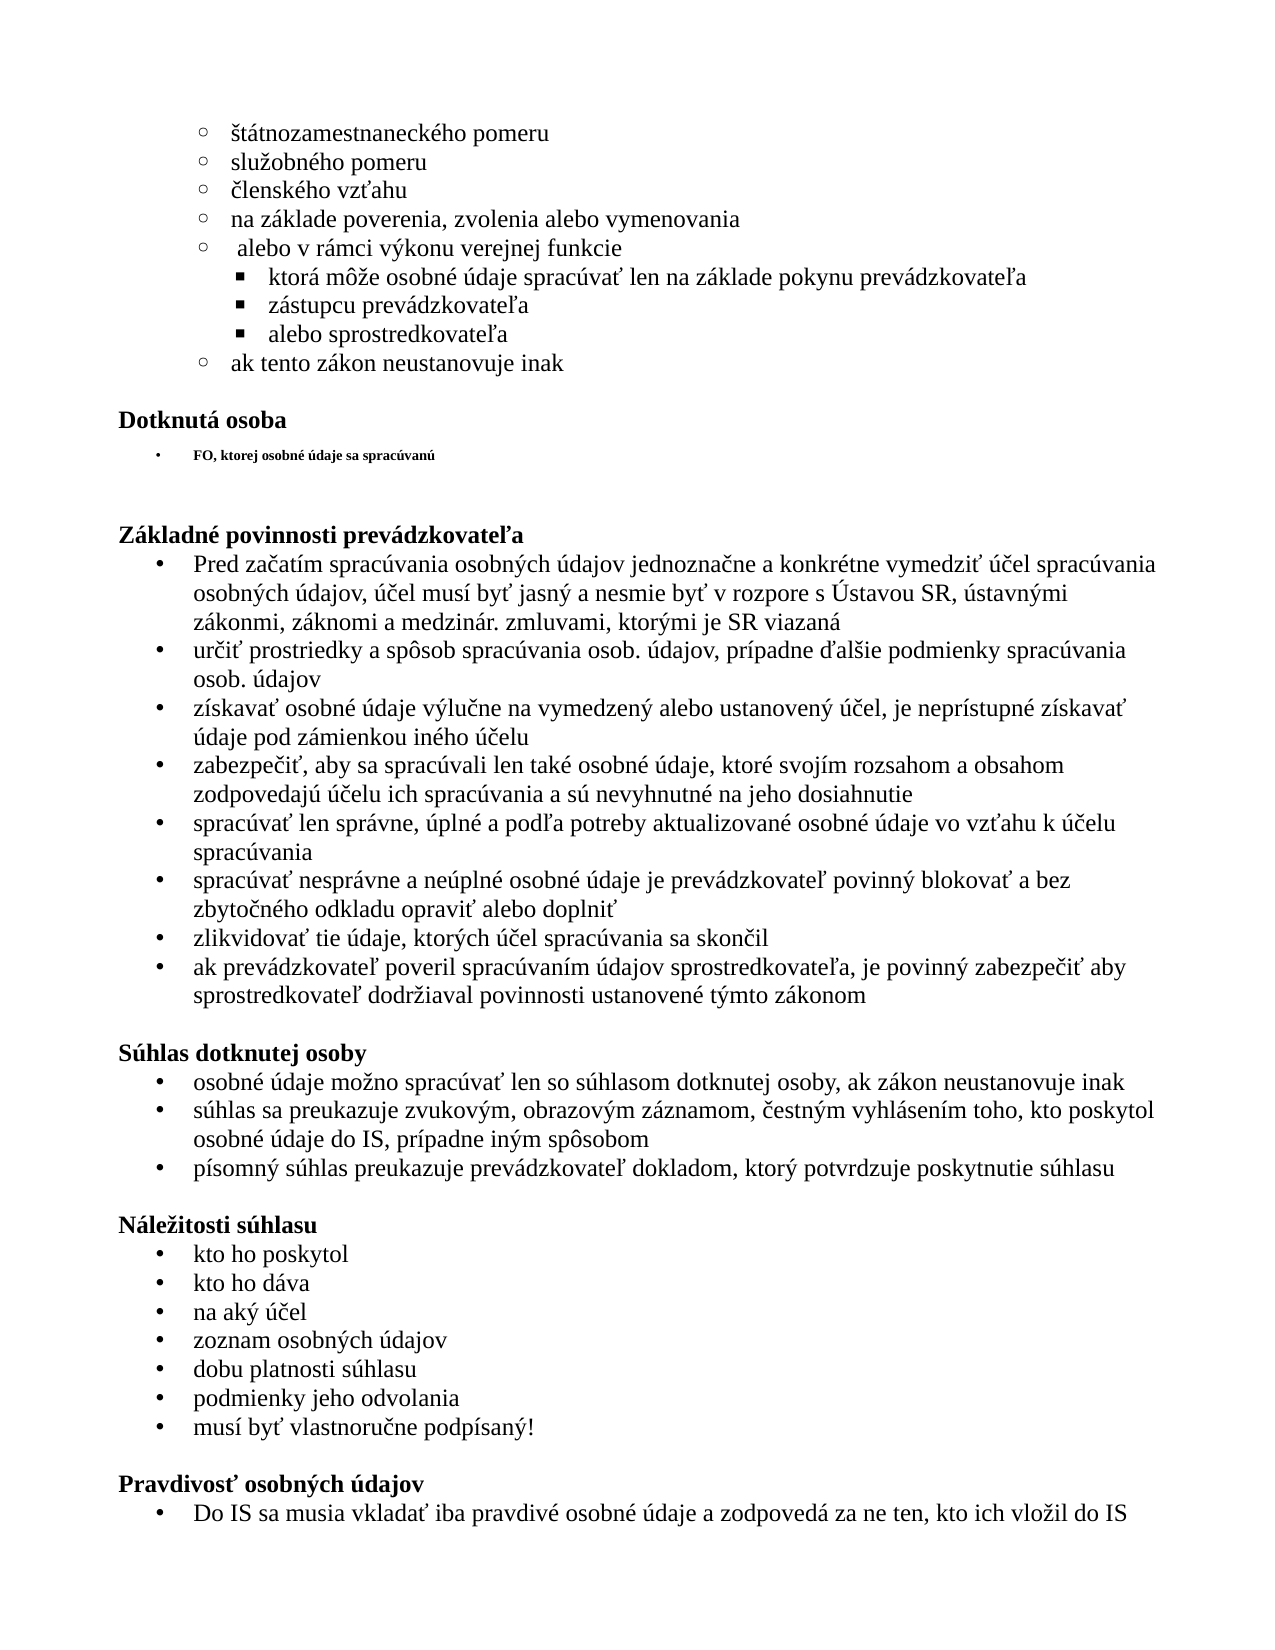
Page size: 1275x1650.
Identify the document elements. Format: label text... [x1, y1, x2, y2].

list alebo v rámci výkonu verejnej funkcie [193, 233, 1157, 262]
list kto ho poskytol [156, 1239, 1157, 1268]
list na aký účel [156, 1297, 1157, 1326]
list služobného pomeru [193, 147, 1157, 176]
list FO, ktorej osobné údaje sa spracúvanú [156, 434, 1157, 463]
text Dotknutá osoba [118, 406, 1157, 434]
list zástupcu prevádzkovateľa [231, 291, 1157, 319]
list získavať osobné údaje výlučne na vymedzený alebo ustanovený účel, je neprístupné získavať údaje pod zámienkou iného účelu [156, 693, 1157, 751]
list ak tento zákon neustanovuje inak [193, 348, 1157, 377]
list členského vzťahu [193, 176, 1157, 204]
list Do IS sa musia vkladať iba pravdivé osobné údaje a zodpovedá za ne ten, kto ich vložil do IS [156, 1498, 1157, 1527]
list ak prevádzkovateľ poveril spracúvaním údajov sprostredkovateľa, je povinný zabezpečiť aby sprostredkovateľ dodržiaval povinnosti ustanovené týmto zákonom [156, 952, 1157, 1009]
text Základné povinnosti prevádzkovateľa [118, 521, 1157, 549]
text Súhlas dotknutej osoby [118, 1038, 1157, 1067]
list dobu platnosti súhlasu [156, 1354, 1157, 1383]
list zlikvidovať tie údaje, ktorých účel spracúvania sa skončil [156, 923, 1157, 952]
list štátnozamestnaneckého pomeru [193, 118, 1157, 147]
list podmienky jeho odvolania [156, 1383, 1157, 1412]
list zoznam osobných údajov [156, 1326, 1157, 1354]
list musí byť vlastnoručne podpísaný! [156, 1412, 1157, 1441]
list kto ho dáva [156, 1268, 1157, 1297]
list alebo sprostredkovateľa [231, 319, 1157, 348]
list Pred začatím spracúvania osobných údajov jednoznačne a konkrétne vymedziť účel spracúvania osobných údajov, účel musí byť jasný a nesmie byť v rozpore s Ústavou SR, ústavnými zákonmi, záknomi a medzinár. zmluvami, ktorými je SR viazaná [156, 549, 1157, 636]
list súhlas sa preukazuje zvukovým, obrazovým záznamom, čestným vyhlásením toho, kto poskytol osobné údaje do IS, prípadne iným spôsobom [156, 1096, 1157, 1153]
list spracúvať len správne, úplné a podľa potreby aktualizované osobné údaje vo vzťahu k účelu spracúvania [156, 808, 1157, 866]
list určiť prostriedky a spôsob spracúvania osob. údajov, prípadne ďalšie podmienky spracúvania osob. údajov [156, 636, 1157, 693]
list na základe poverenia, zvolenia alebo vymenovania [193, 204, 1157, 233]
text Pravdivosť osobných údajov [118, 1469, 1157, 1498]
list ktorá môže osobné údaje spracúvať len na základe pokynu prevádzkovateľa [231, 262, 1157, 291]
text Náležitosti súhlasu [118, 1211, 1157, 1239]
list spracúvať nesprávne a neúplné osobné údaje je prevádzkovateľ povinný blokovať a bez zbytočného odkladu opraviť alebo doplniť [156, 866, 1157, 923]
list osobné údaje možno spracúvať len so súhlasom dotknutej osoby, ak zákon neustanovuje inak [156, 1067, 1157, 1096]
list zabezpečiť, aby sa spracúvali len také osobné údaje, ktoré svojím rozsahom a obsahom zodpovedajú účelu ich spracúvania a sú nevyhnutné na jeho dosiahnutie [156, 751, 1157, 808]
list písomný súhlas preukazuje prevádzkovateľ dokladom, ktorý potvrdzuje poskytnutie súhlasu [156, 1153, 1157, 1182]
